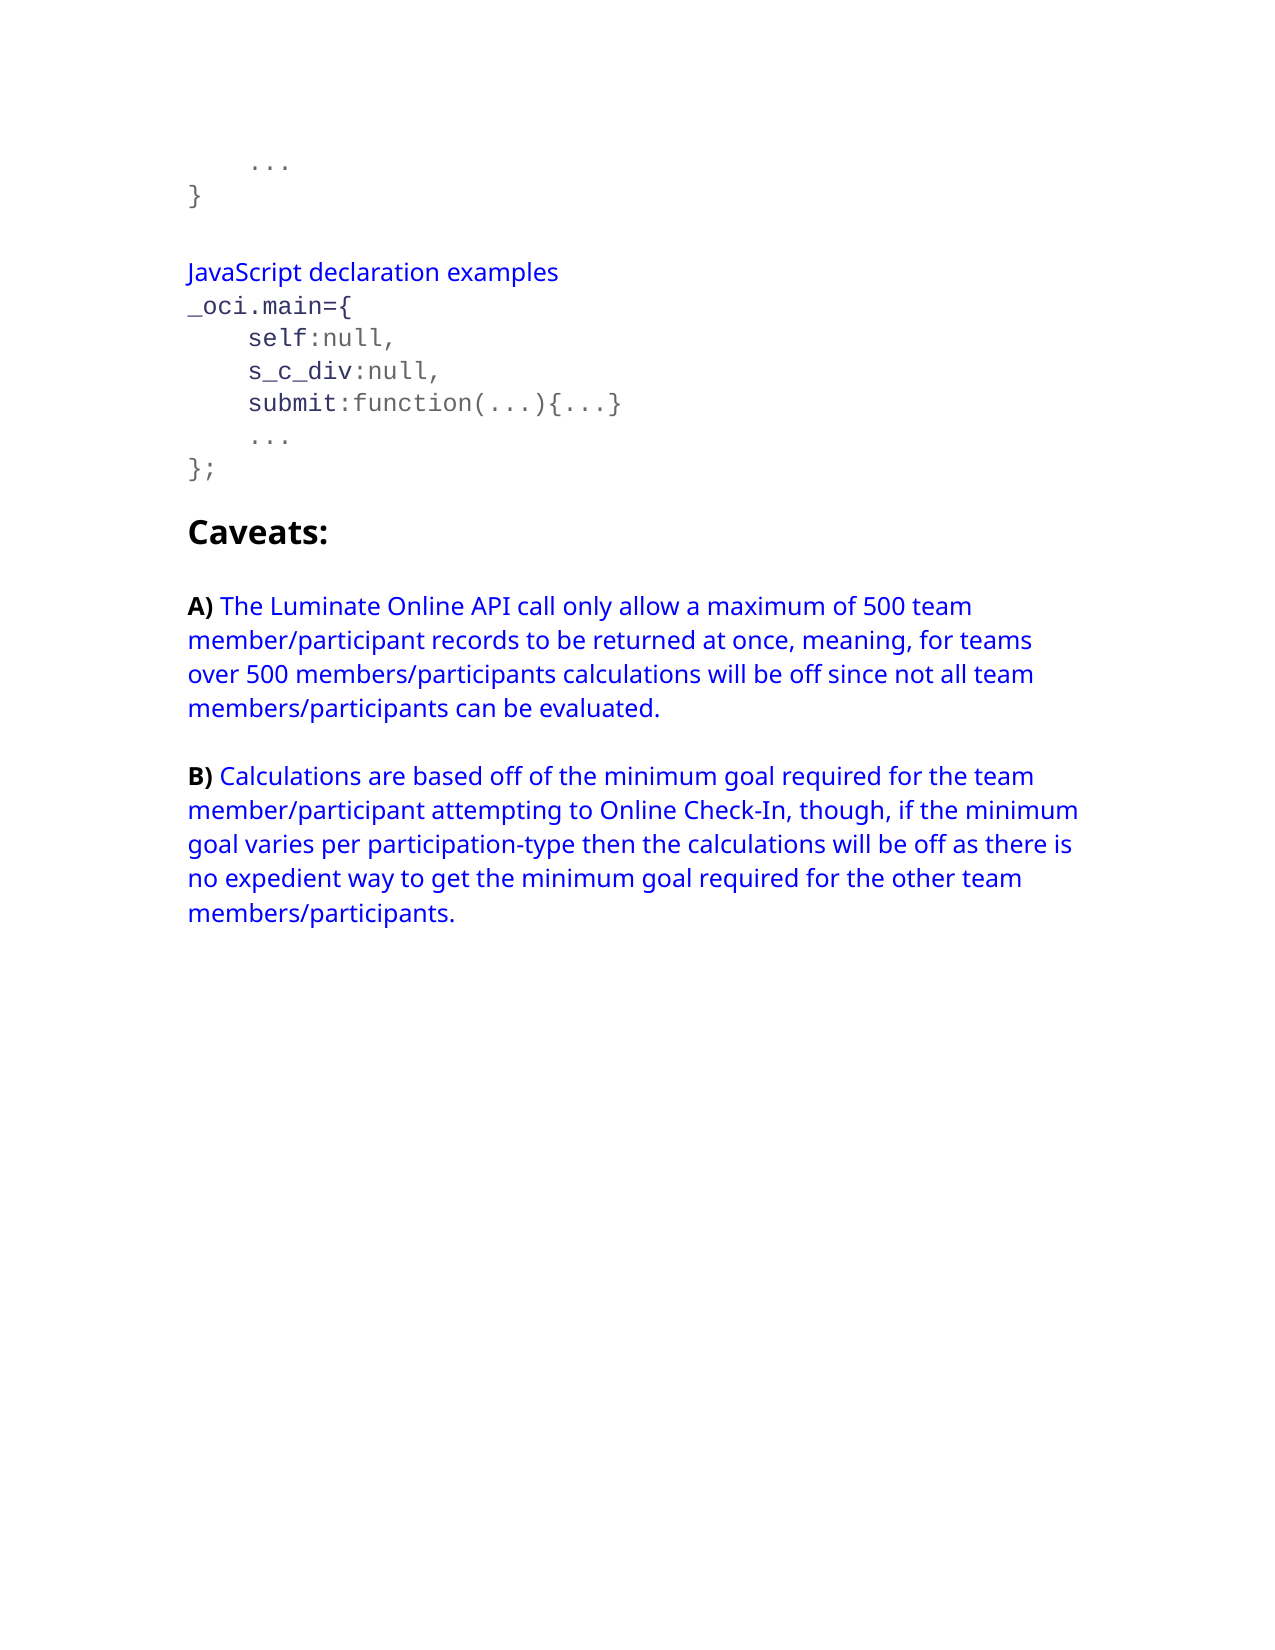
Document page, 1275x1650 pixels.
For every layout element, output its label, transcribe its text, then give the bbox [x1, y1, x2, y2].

text ... } JavaScript declaration examples _oci.main={ self:null, s_c_div:null, submit:function(...){...} ... }; [187, 150, 1087, 484]
text B) Calculations are based off of the minimum goal required for the team member/participant attempting to Online Check-In, though, if the minimum goal varies per participation-type then the calculations will be off as there is no expedient way to get the minimum goal required for the other team members/participants. [187, 759, 1087, 929]
text Caveats: A) The Luminate Online API call only allow a maximum of 500 team member/participant records to be returned at once, meaning, for teams over 500 members/participants calculations will be off since not all team members/participants can be evaluated. [187, 509, 1087, 725]
